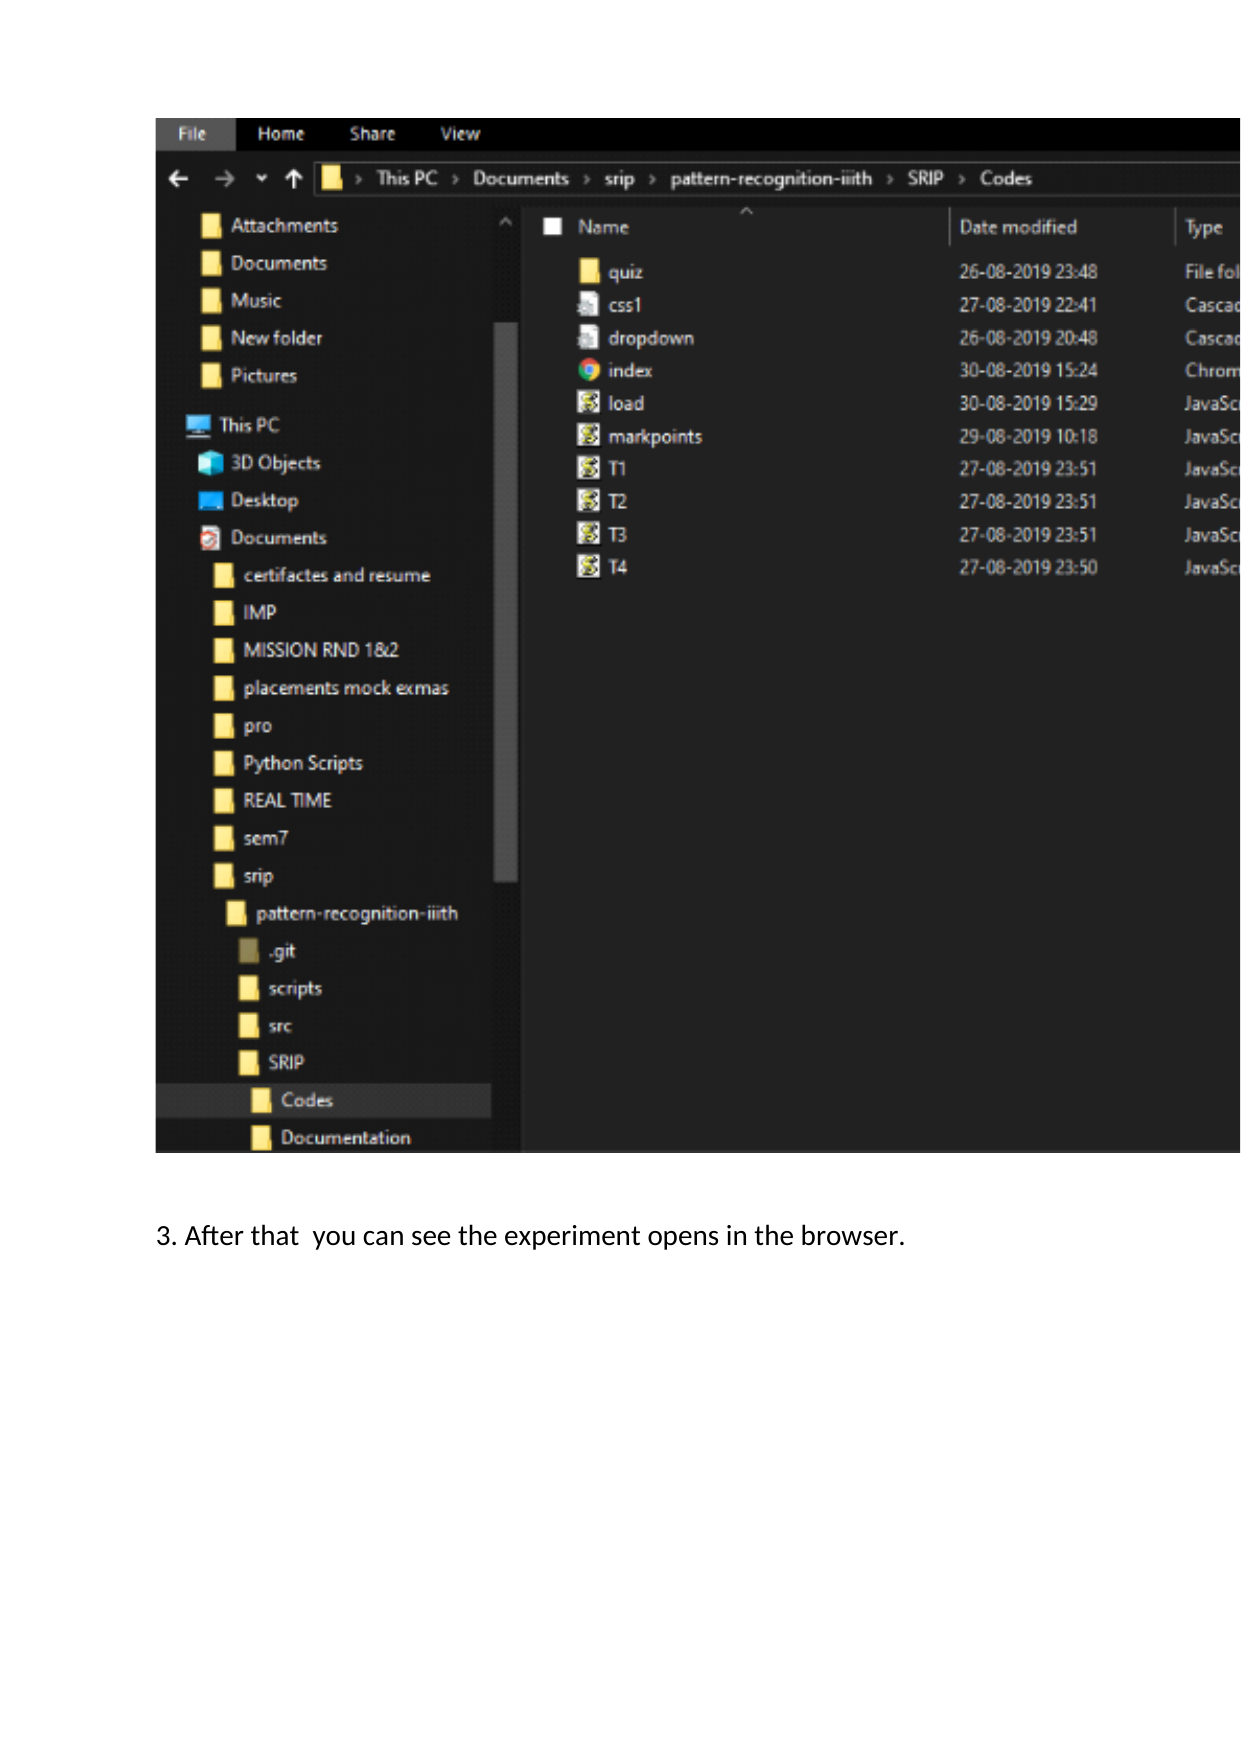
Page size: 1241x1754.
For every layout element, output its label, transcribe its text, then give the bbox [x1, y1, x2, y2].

text 3. After that you can see the experiment opens in the browser. [156, 1217, 1122, 1252]
